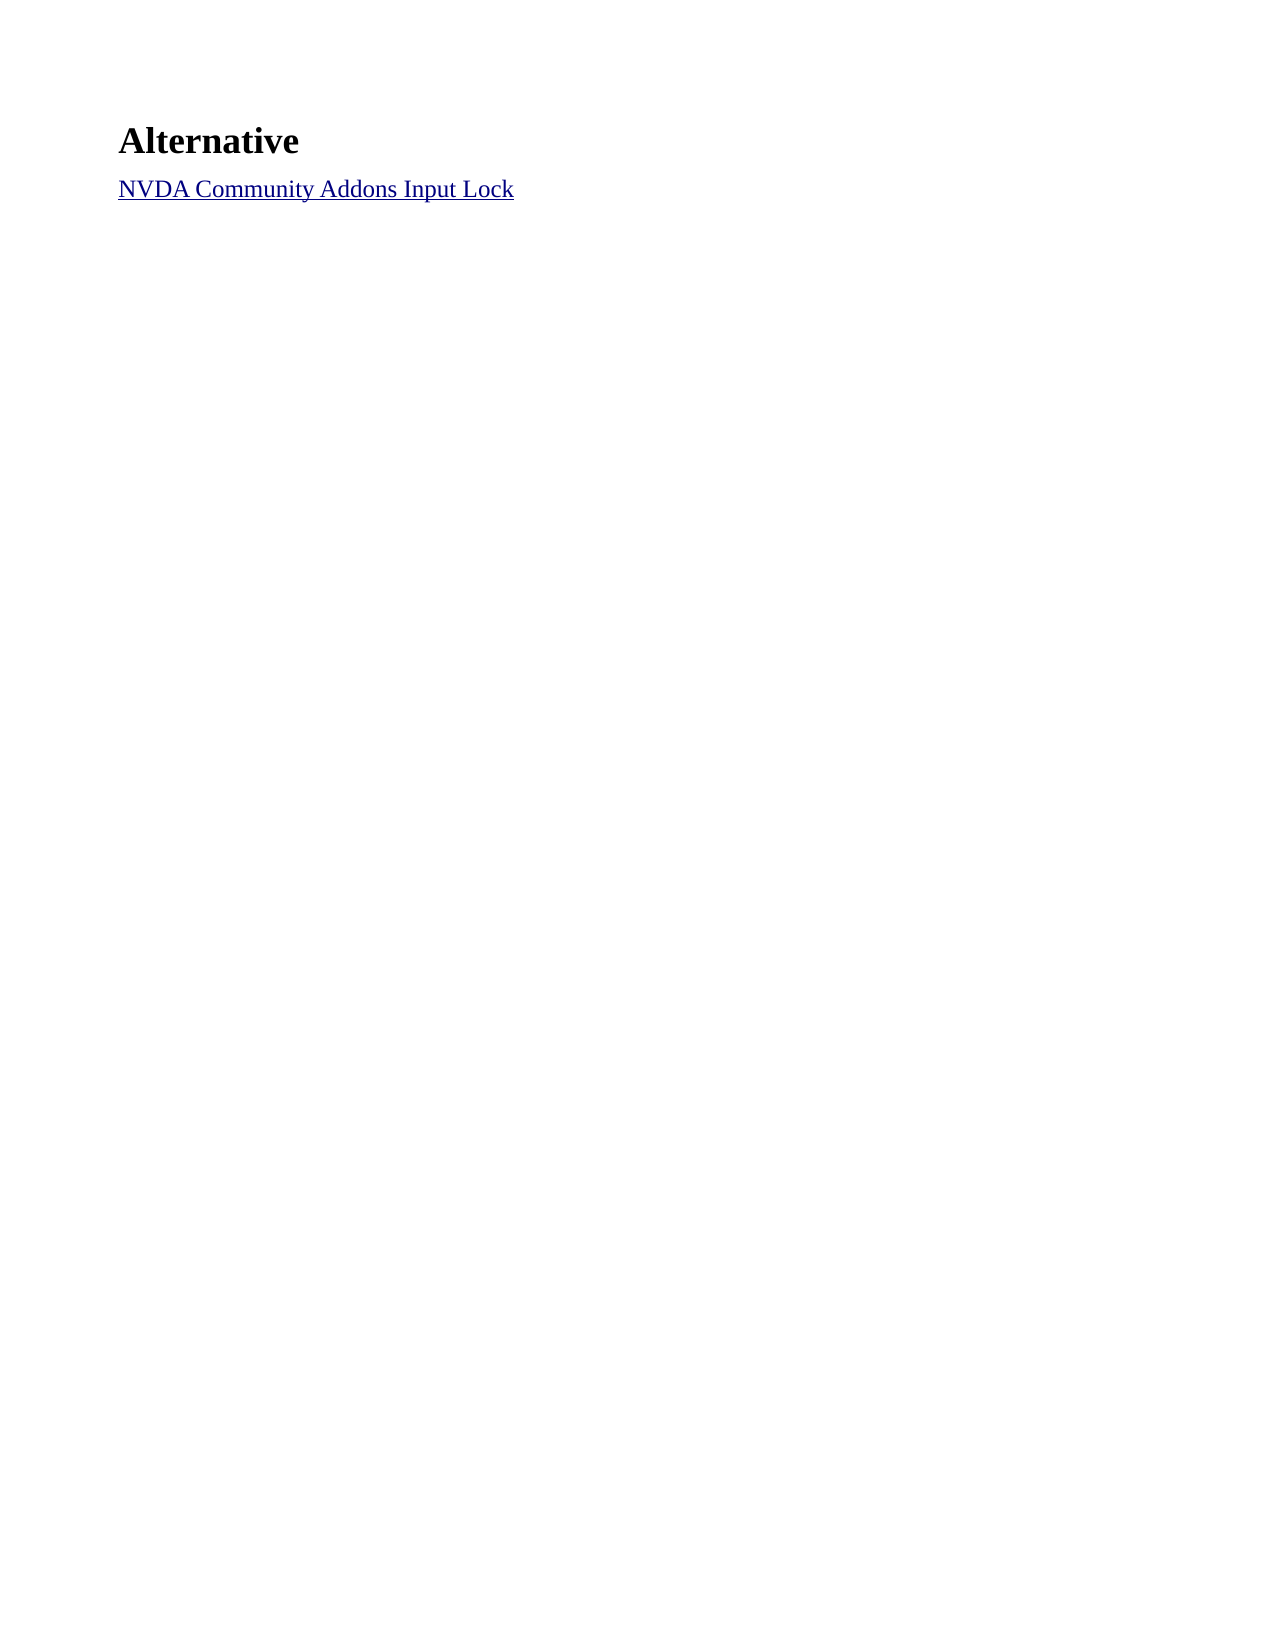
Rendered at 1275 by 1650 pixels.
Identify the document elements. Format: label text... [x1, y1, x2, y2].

text NVDA Community Addons Input Lock [118, 174, 1157, 202]
subtitle Alternative [118, 118, 1157, 161]
